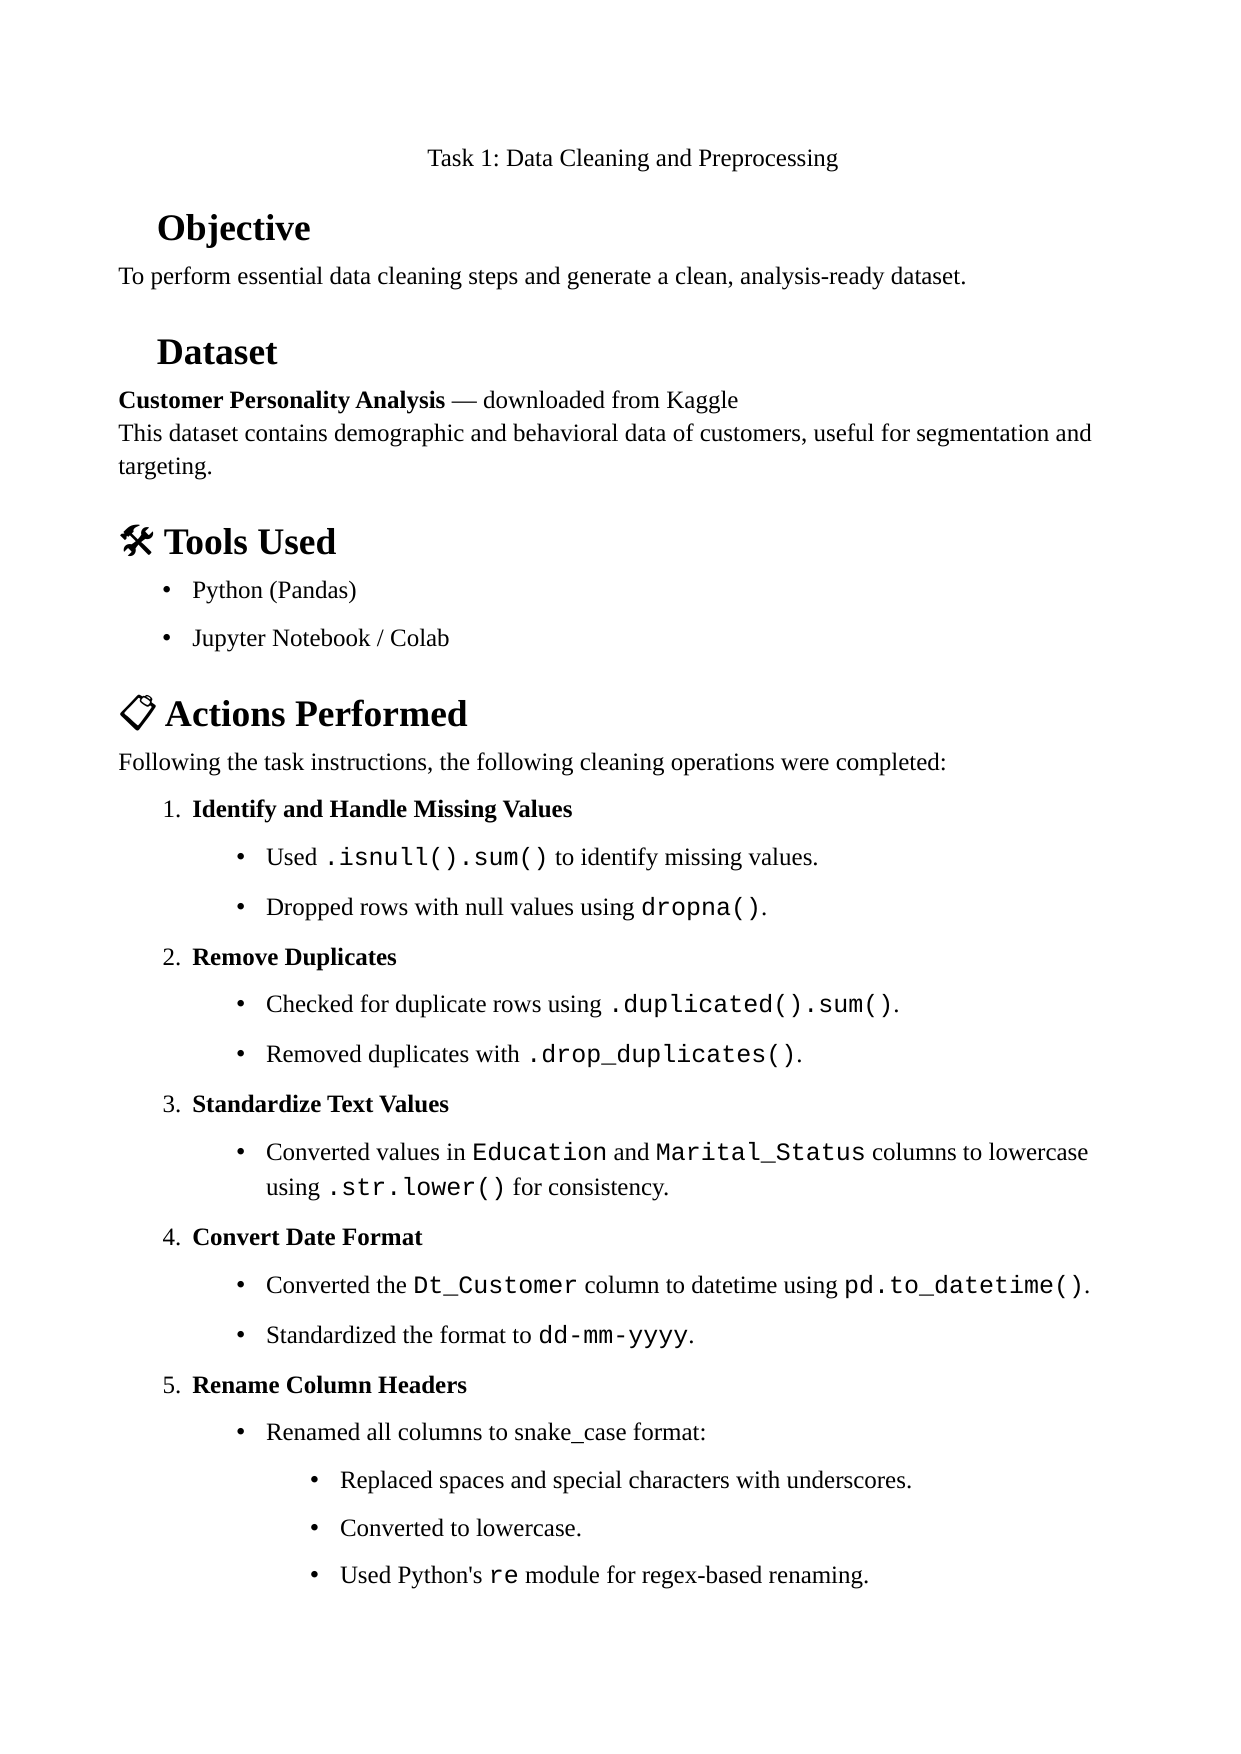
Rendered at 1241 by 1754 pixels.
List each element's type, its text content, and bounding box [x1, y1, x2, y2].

list Checked for duplicate rows using .duplicated().sum(). [236, 989, 1122, 1020]
list Jupyter Notebook / Colab [162, 623, 1122, 651]
list Replaced spaces and special characters with underscores. [310, 1465, 1122, 1494]
text To perform essential data cleaning steps and generate a clean, analysis-ready dataset. [118, 261, 1122, 289]
list Convert Date Format [162, 1222, 1122, 1251]
list Used Python's re module for regex-based renaming. [310, 1560, 1122, 1591]
list Remove Duplicates [162, 942, 1122, 971]
list Standardized the format to dd-mm-yyyy. [236, 1320, 1122, 1351]
list Python (Pandas) [162, 575, 1122, 604]
list Converted to lowercase. [310, 1513, 1122, 1541]
list Dropped rows with null values using dropna(). [236, 892, 1122, 923]
subtitle 🧹 Task 1: Data Cleaning and Preprocessing [118, 143, 1122, 172]
subtitle 🛠️ Tools Used [118, 519, 1122, 562]
list Removed duplicates with .drop_duplicates(). [236, 1039, 1122, 1070]
list Identify and Handle Missing Values [162, 794, 1122, 823]
list Used .isnull().sum() to identify missing values. [236, 842, 1122, 873]
subtitle 📂 Dataset [118, 329, 1122, 372]
list Converted the Dt_Customer column to datetime using pd.to_datetime(). [236, 1270, 1122, 1301]
subtitle 📋 Actions Performed [118, 691, 1122, 734]
subtitle 🎯 Objective [118, 205, 1122, 248]
list Rename Column Headers [162, 1370, 1122, 1398]
text Following the task instructions, the following cleaning operations were completed: [118, 747, 1122, 775]
text Customer Personality Analysis — downloaded from Kaggle This dataset contains demographic and behavioral data of customers, useful for segmentation and targeting. [118, 385, 1122, 480]
list Renamed all columns to snake_case format: [236, 1417, 1122, 1446]
list Standardize Text Values [162, 1089, 1122, 1118]
list Converted values in Education and Marital_Status columns to lowercase using .str.lower() for consistency. [236, 1137, 1122, 1203]
